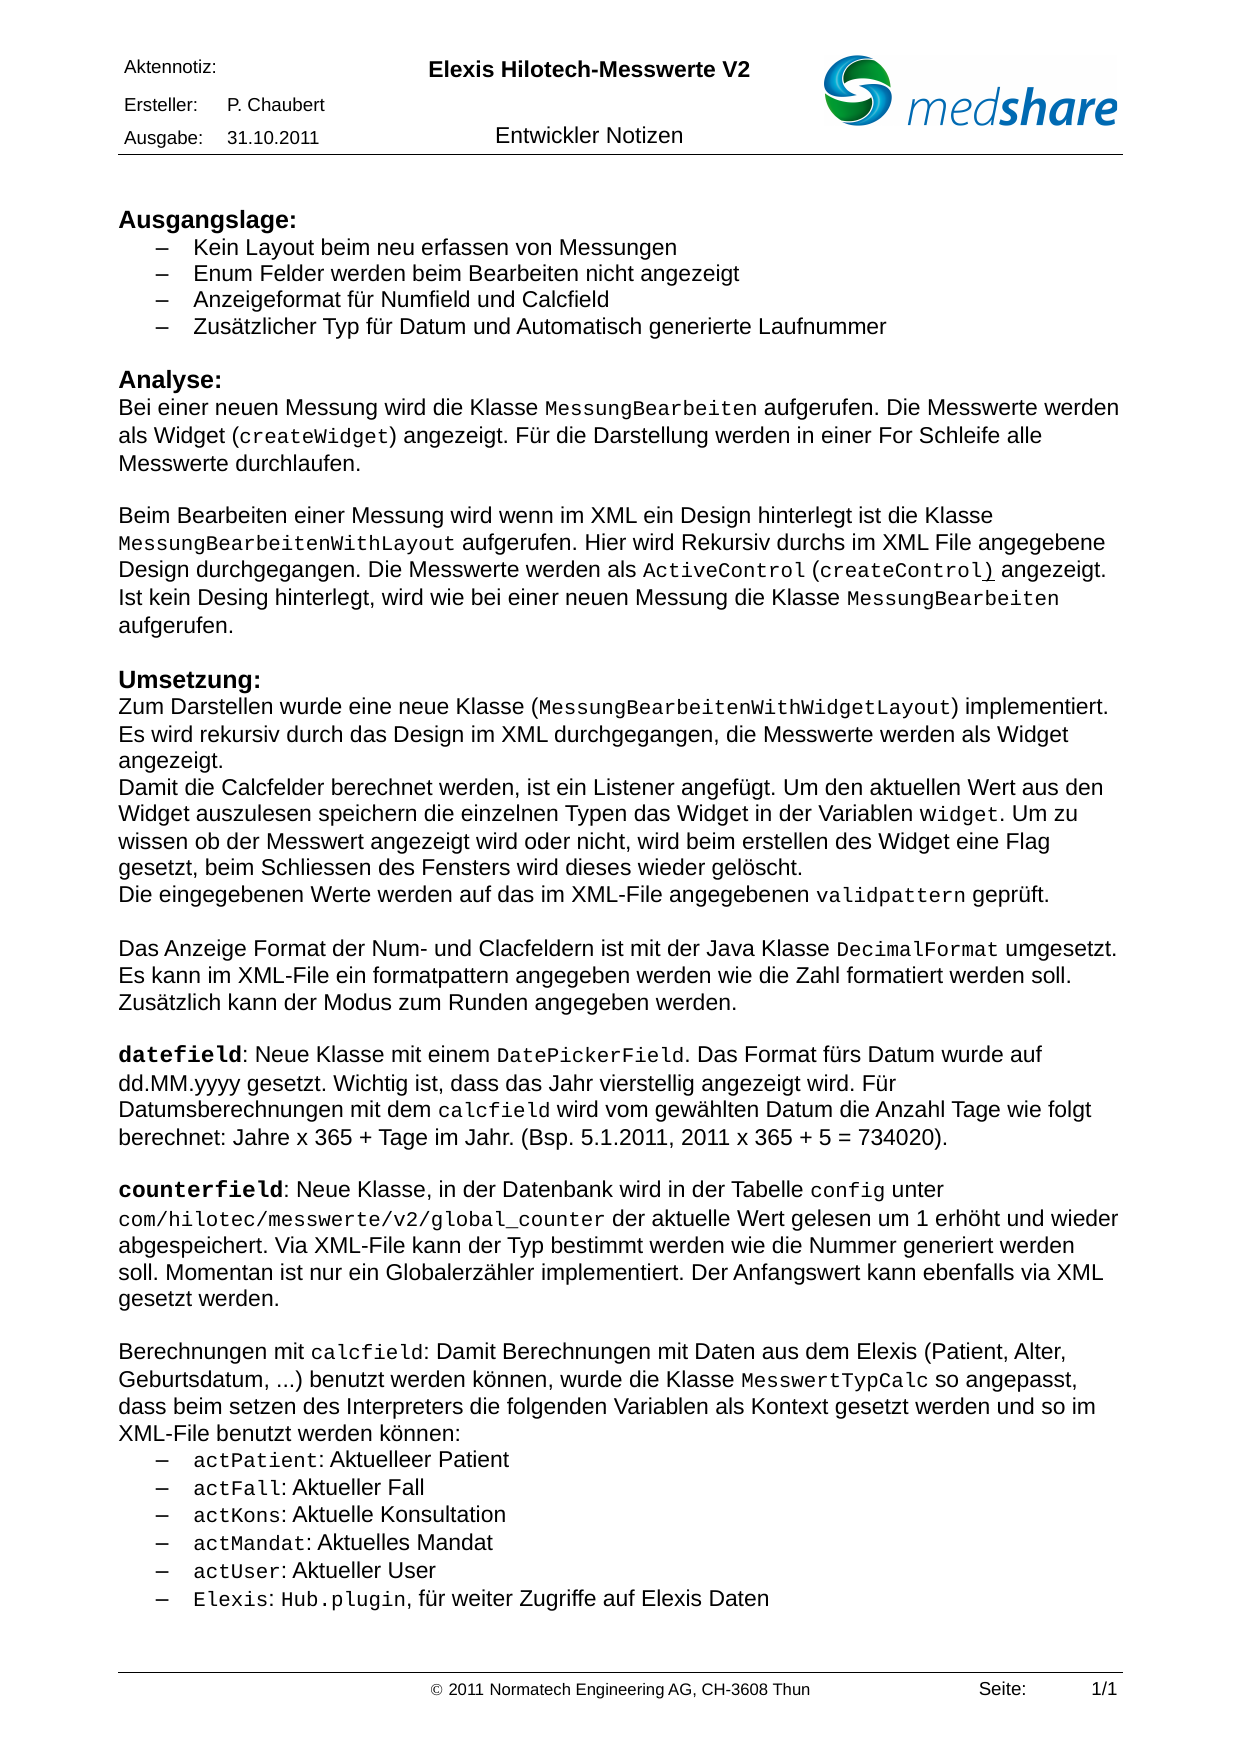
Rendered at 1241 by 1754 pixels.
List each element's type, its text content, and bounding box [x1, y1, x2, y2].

text Ausgangslage: [118, 205, 1122, 234]
picture [823, 55, 1118, 126]
text datefield: Neue Klasse mit einem DatePickerField. Das Format fürs Datum wurde auf dd.MM.yyyy gesetzt. Wichtig ist, dass das Jahr vierstellig angezeigt wird. Für Datumsberechnungen mit dem calcfield wird vom gewählten Datum die Anzahl Tage wie folgt berechnet: Jahre x 365 + Tage im Jahr. (Bsp. 5.1.2011, 2011 x 365 + 5 = 734020). [118, 1041, 1122, 1150]
list actPatient: Aktuelleer Patient [156, 1446, 1122, 1474]
text Die eingegebenen Werte werden auf das im XML-File angegebenen validpattern geprüft. [118, 881, 1122, 908]
text counterfield: Neue Klasse, in der Datenbank wird in der Tabelle config unter com/hilotec/messwerte/v2/global_counter der aktuelle Wert gelesen um 1 erhöht und wieder abgespeichert. Via XML-File kann der Typ bestimmt werden wie die Nummer generiert werden soll. Momentan ist nur ein Globalerzähler implementiert. Der Anfangswert kann ebenfalls via XML gesetzt werden. [118, 1176, 1122, 1312]
list actUser: Aktueller User [156, 1557, 1122, 1584]
list Enum Felder werden beim Bearbeiten nicht angezeigt [156, 260, 1122, 286]
text Das Anzeige Format der Num- und Clacfeldern ist mit der Java Klasse DecimalFormat umgesetzt. Es kann im XML-File ein formatpattern angegeben werden wie die Zahl formatiert werden soll. Zusätzlich kann der Modus zum Runden angegeben werden. [118, 934, 1122, 1015]
text Zum Darstellen wurde eine neue Klasse (MessungBearbeitenWithWidgetLayout) implementiert. Es wird rekursiv durch das Design im XML durchgegangen, die Messwerte werden als Widget angezeigt. [118, 693, 1122, 774]
list Elexis: Hub.plugin, für weiter Zugriffe auf Elexis Daten [156, 1584, 1122, 1612]
text Bei einer neuen Messung wird die Klasse MessungBearbeiten aufgerufen. Die Messwerte werden als Widget (createWidget) angezeigt. Für die Darstellung werden in einer For Schleife alle Messwerte durchlaufen. [118, 394, 1122, 476]
list actMandat: Aktuelles Mandat [156, 1529, 1122, 1557]
list actKons: Aktuelle Konsultation [156, 1501, 1122, 1529]
text Umsetzung: [118, 664, 1122, 693]
text Beim Bearbeiten einer Messung wird wenn im XML ein Design hinterlegt ist die Klasse MessungBearbeitenWithLayout aufgerufen. Hier wird Rekursiv durchs im XML File angegebene Design durchgegangen. Die Messwerte werden als ActiveControl (createControl) angezeigt. Ist kein Desing hinterlegt, wird wie bei einer neuen Messung die Klasse MessungBearbeiten aufgerufen. [118, 502, 1122, 638]
list Anzeigeformat für Numfield und Calcfield [156, 286, 1122, 313]
list Zusätzlicher Typ für Datum und Automatisch generierte Laufnummer [156, 313, 1122, 339]
list actFall: Aktueller Fall [156, 1474, 1122, 1501]
text Berechnungen mit calcfield: Damit Berechnungen mit Daten aus dem Elexis (Patient, Alter, Geburtsdatum, ...) benutzt werden können, wurde die Klasse MesswertTypCalc so angepasst, dass beim setzen des Interpreters die folgenden Variablen als Kontext gesetzt werden und so im XML-File benutzt werden können: [118, 1338, 1122, 1446]
text Damit die Calcfelder berechnet werden, ist ein Listener angefügt. Um den aktuellen Wert aus den Widget auszulesen speichern die einzelnen Typen das Widget in der Variablen widget. Um zu wissen ob der Messwert angezeigt wird oder nicht, wird beim erstellen des Widget eine Flag gesetzt, beim Schliessen des Fensters wird dieses wieder gelöscht. [118, 774, 1122, 881]
list Kein Layout beim neu erfassen von Messungen [156, 234, 1122, 260]
text Analyse: [118, 366, 1122, 394]
